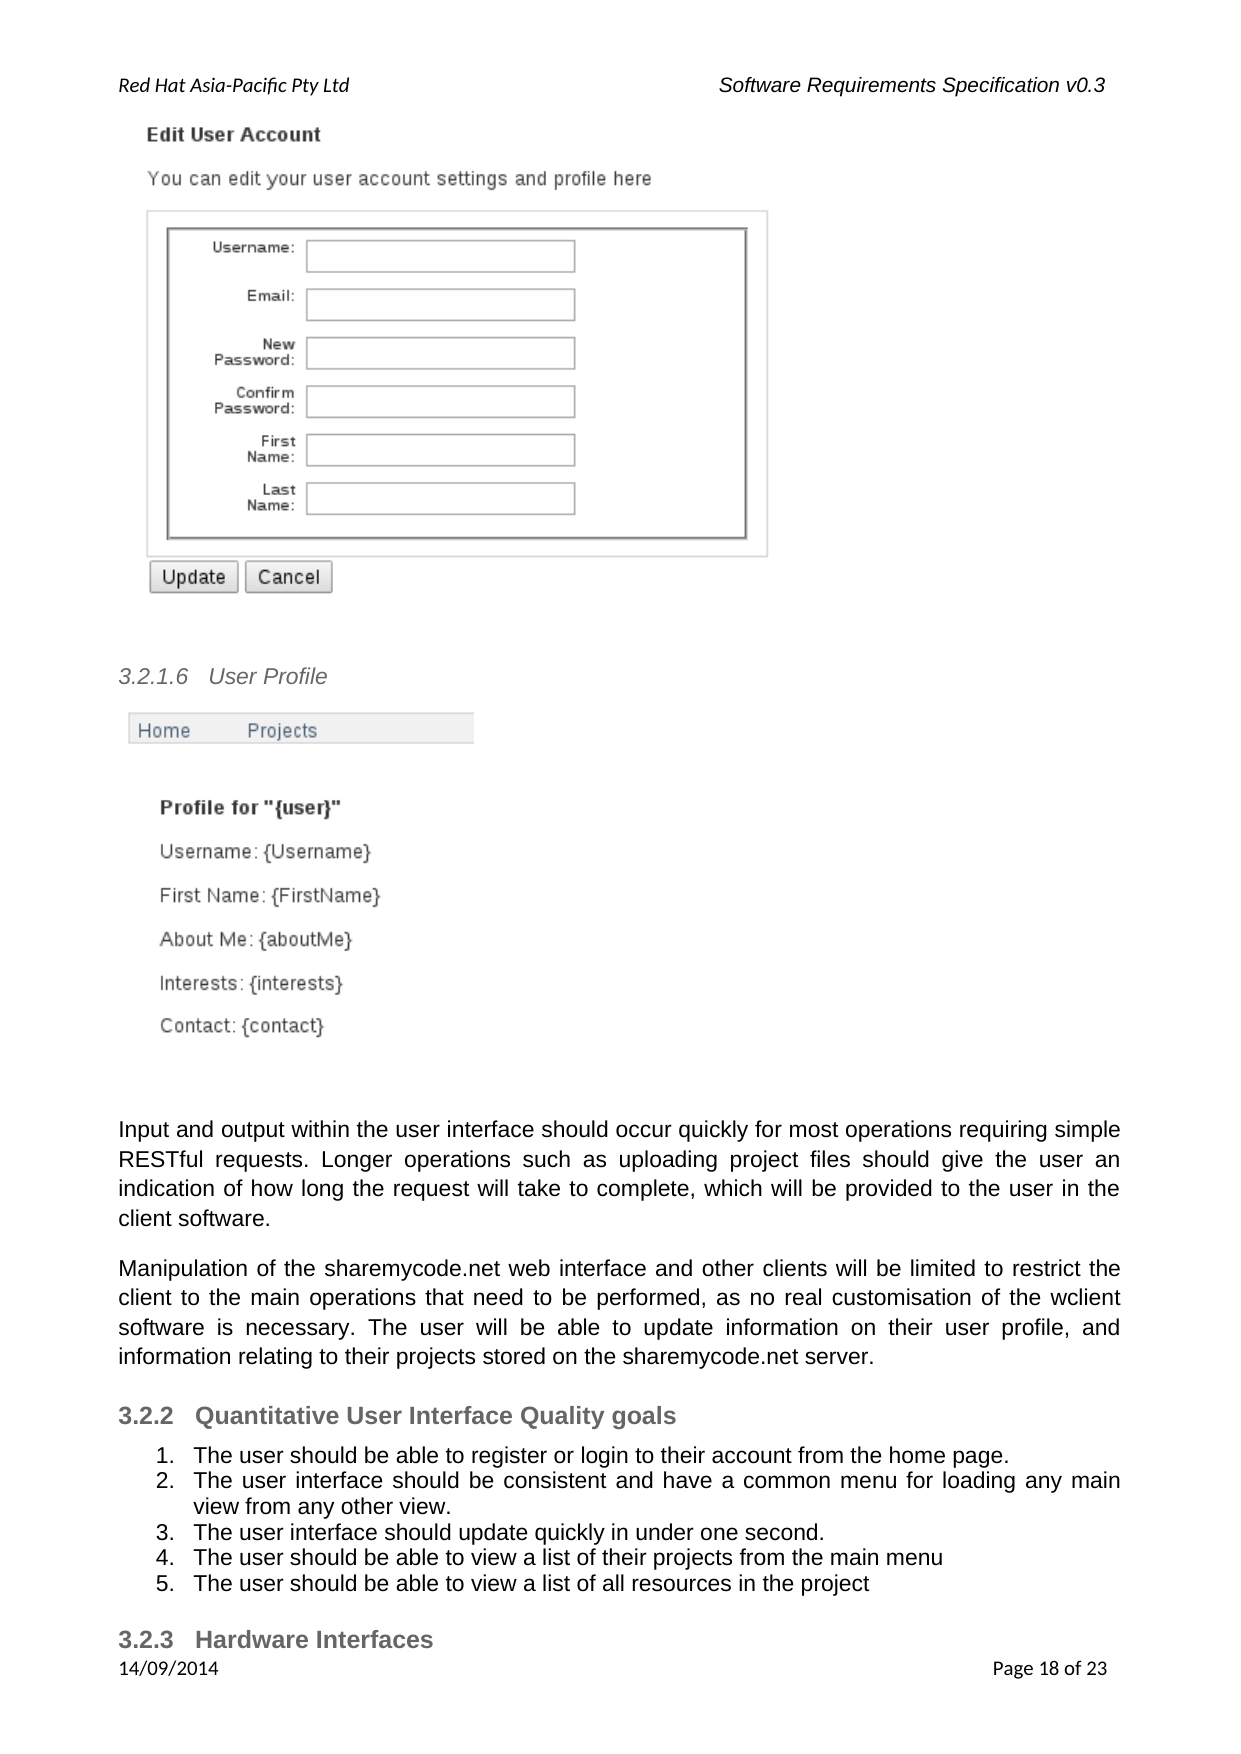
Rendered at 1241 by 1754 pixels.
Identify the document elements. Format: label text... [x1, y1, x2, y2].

list The user should be able to view a list of all resources in the project [156, 1571, 1122, 1596]
picture [121, 112, 795, 606]
subtitle Hardware Interfaces [118, 1626, 1122, 1653]
text Input and output within the user interface should occur quickly for most operations requiring simple RESTful requests. Longer operations such as uploading project files should give the user an indication of how long the request will take to complete, which will be provided to the user in the client software. [118, 1117, 1122, 1231]
list The user should be able to register or login to their account from the home page. [156, 1443, 1122, 1468]
list The user should be able to view a list of their projects from the main menu [156, 1545, 1122, 1571]
picture [116, 697, 474, 1064]
subtitle Quantitative User Interface Quality goals [118, 1402, 1122, 1430]
list The user interface should update quickly in under one second. [156, 1519, 1122, 1545]
text Manipulation of the sharemycode.net web interface and other clients will be limited to restrict the client to the main operations that need to be performed, as no real customisation of the wclient software is necessary. The user will be able to update information on their user profile, and information relating to their projects stored on the sharemycode.net server. [118, 1256, 1122, 1369]
subtitle User Profile [118, 664, 1122, 690]
list The user interface should be consistent and have a common menu for loading any main view from any other view. [156, 1468, 1122, 1519]
